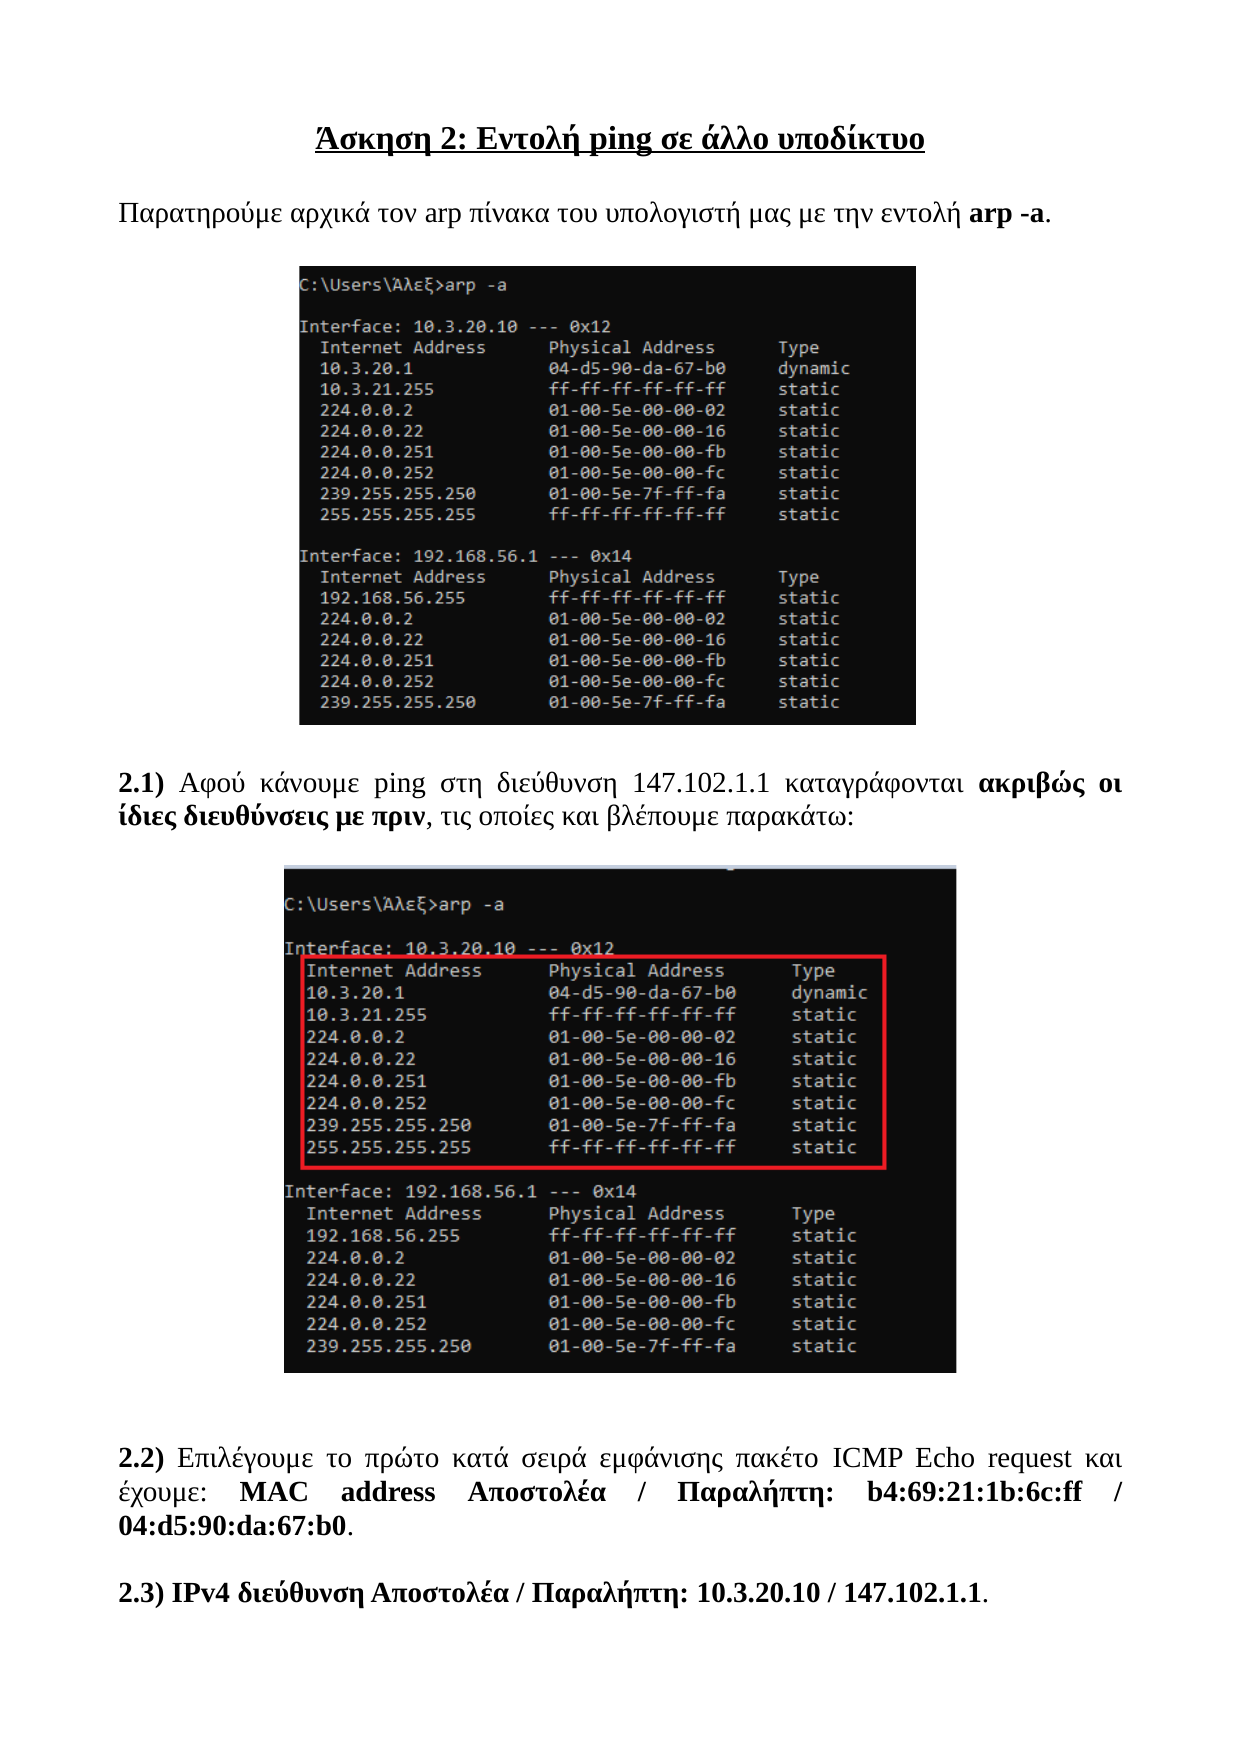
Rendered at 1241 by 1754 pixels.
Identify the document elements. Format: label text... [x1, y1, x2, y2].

text Άσκηση 2: Εντολή ping σε άλλο υποδίκτυο [118, 118, 1122, 156]
text 2.1) Αφού κάνουμε ping στη διεύθυνση 147.102.1.1 καταγράφονται ακριβώς οι ίδιες διευθύνσεις με πριν, τις οποίες και βλέπουμε παρακάτω: [118, 765, 1122, 832]
picture [299, 266, 916, 725]
text 2.2) Επιλέγουμε το πρώτο κατά σειρά εμφάνισης πακέτο ICMP Echo request και έχουμε: MAC address Αποστολέα / Παραλήπτη: b4:69:21:1b:6c:ff / 04:d5:90:da:67:b0. [118, 1441, 1122, 1541]
text Παρατηρούμε αρχικά τον arp πίνακα του υπολογιστή μας με την εντολή arp -a. [118, 195, 1122, 228]
text 2.3) IPv4 διεύθυνση Αποστολέα / Παραλήπτη: 10.3.20.10 / 147.102.1.1. [118, 1575, 1122, 1608]
picture [284, 865, 957, 1373]
